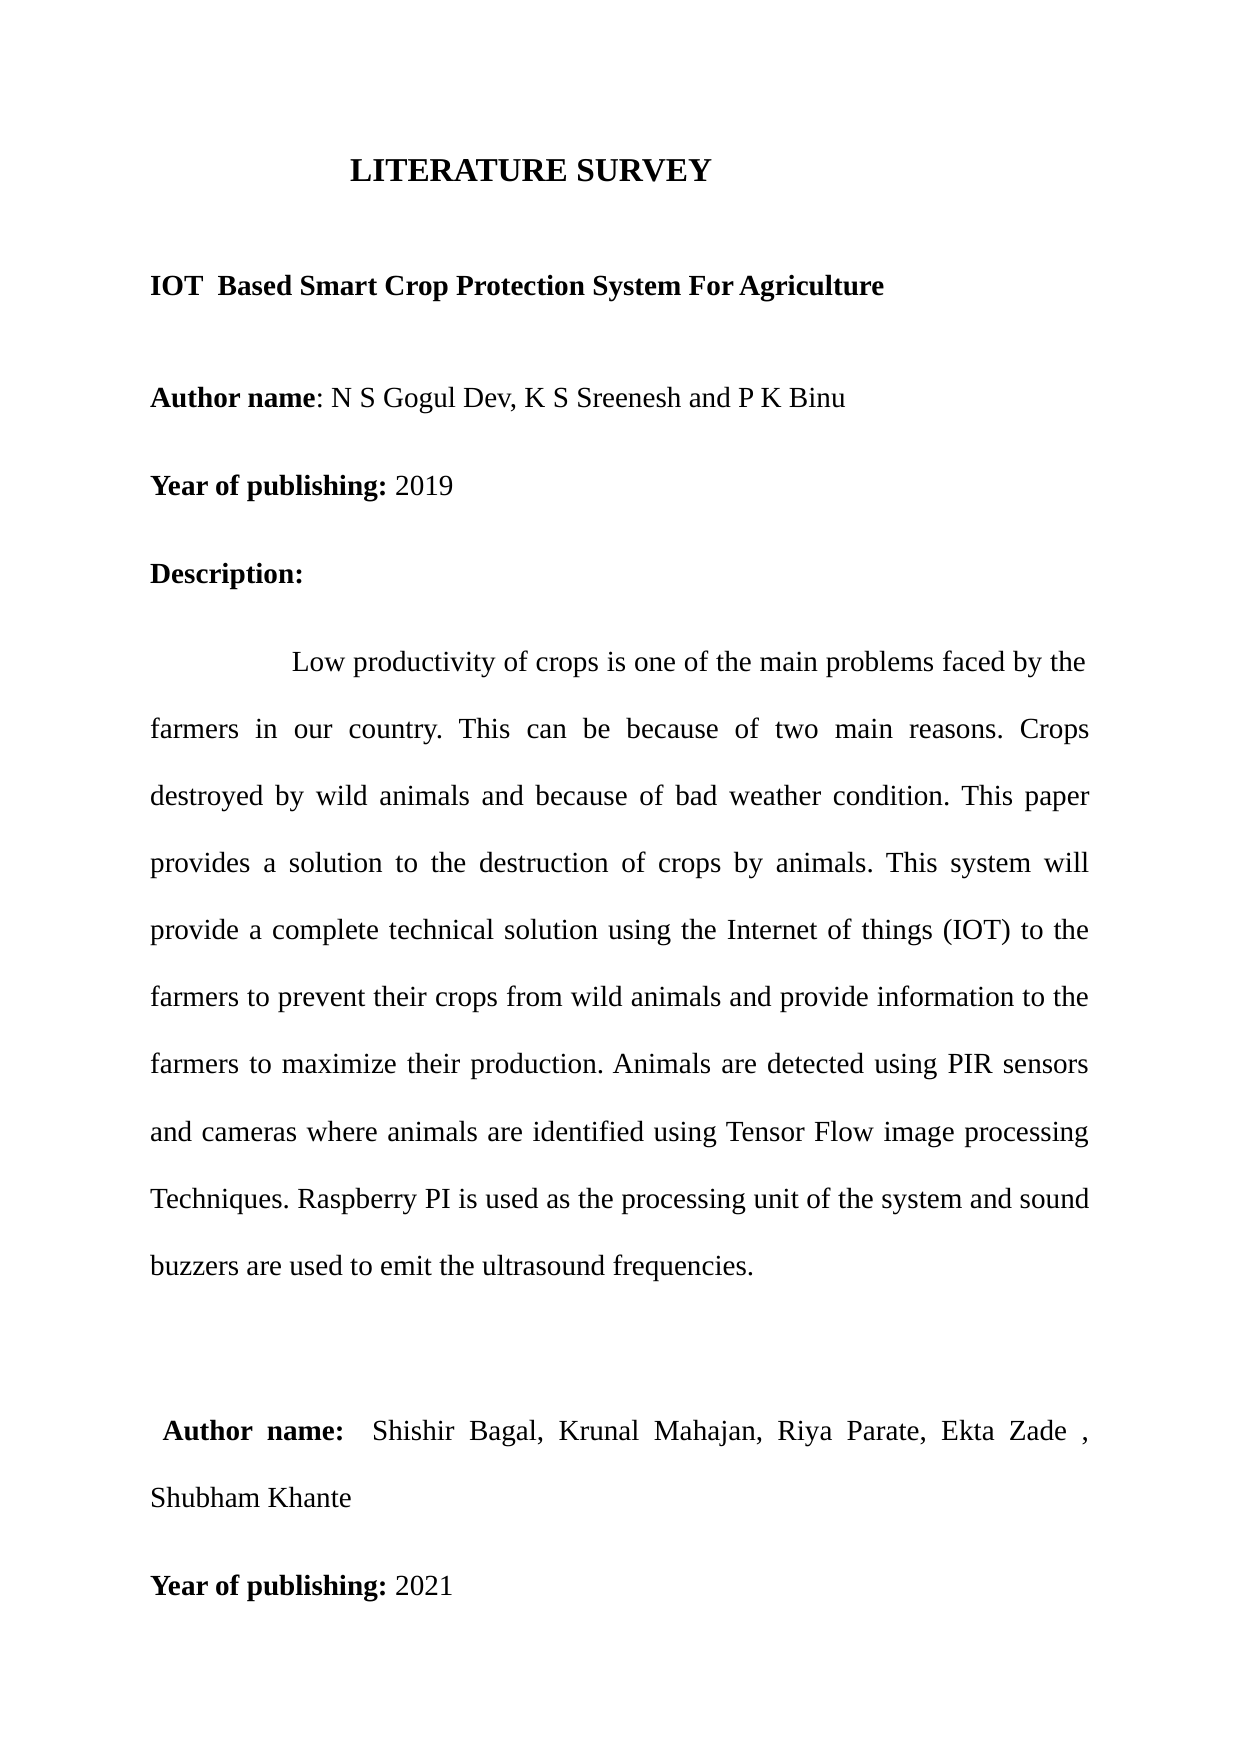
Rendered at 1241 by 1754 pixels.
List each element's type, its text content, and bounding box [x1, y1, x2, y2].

text Author name: N S Gogul Dev, K S Sreenesh and P K Binu [150, 380, 1090, 414]
text Year of publishing: 2019 [150, 468, 1090, 502]
text Author name: Shishir Bagal, Krunal Mahajan, Riya Parate, Ekta Zade , Shubham Khante [150, 1413, 1090, 1513]
text Description: [150, 556, 1090, 590]
text Low productivity of crops is one of the main problems faced by the farmers in our country. This can be because of two main reasons. Crops destroyed by wild animals and because of bad weather condition. This paper provides a solution to the destruction of crops by animals. This system will provide a complete technical solution using the Internet of things (IOT) to the farmers to prevent their crops from wild animals and provide information to the farmers to maximize their production. Animals are detected using PIR sensors and cameras where animals are identified using Tensor Flow image processing Techniques. Raspberry PI is used as the processing unit of the system and sound buzzers are used to emit the ultrasound frequencies. [150, 644, 1090, 1281]
text LITERATURE SURVEY [150, 150, 1090, 188]
text IOT Based Smart Crop Protection System For Agriculture [150, 268, 1090, 301]
text Year of publishing: 2021 [150, 1568, 1090, 1601]
